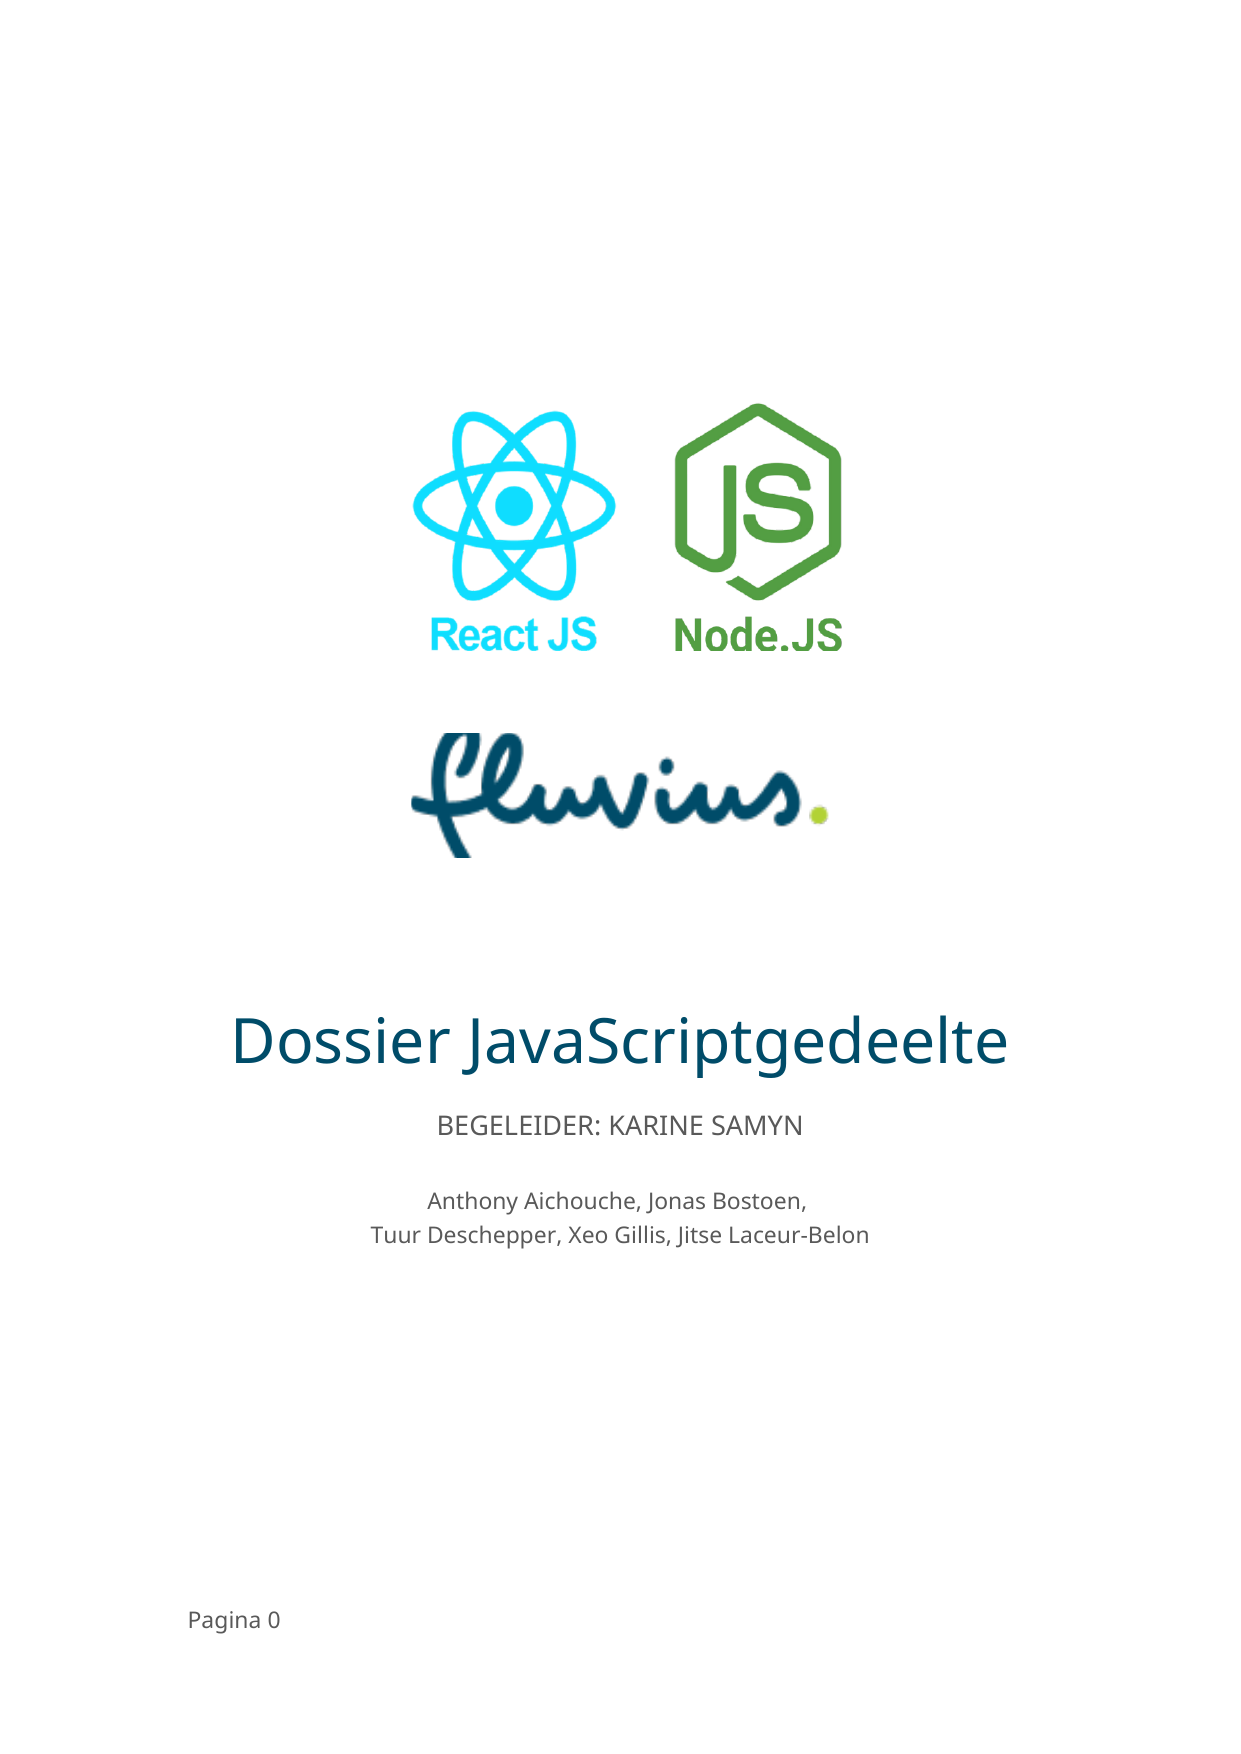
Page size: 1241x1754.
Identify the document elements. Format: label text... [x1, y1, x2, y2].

text Begeleider: Karine Samyn [187, 1107, 1053, 1143]
text Tuur Deschepper, Xeo Gillis, Jitse Laceur-Belon [187, 1219, 1053, 1250]
text Dossier JavaScriptgedeelte [187, 996, 1053, 1082]
text Anthony Aichouche, Jonas Bostoen, [187, 1184, 1053, 1216]
